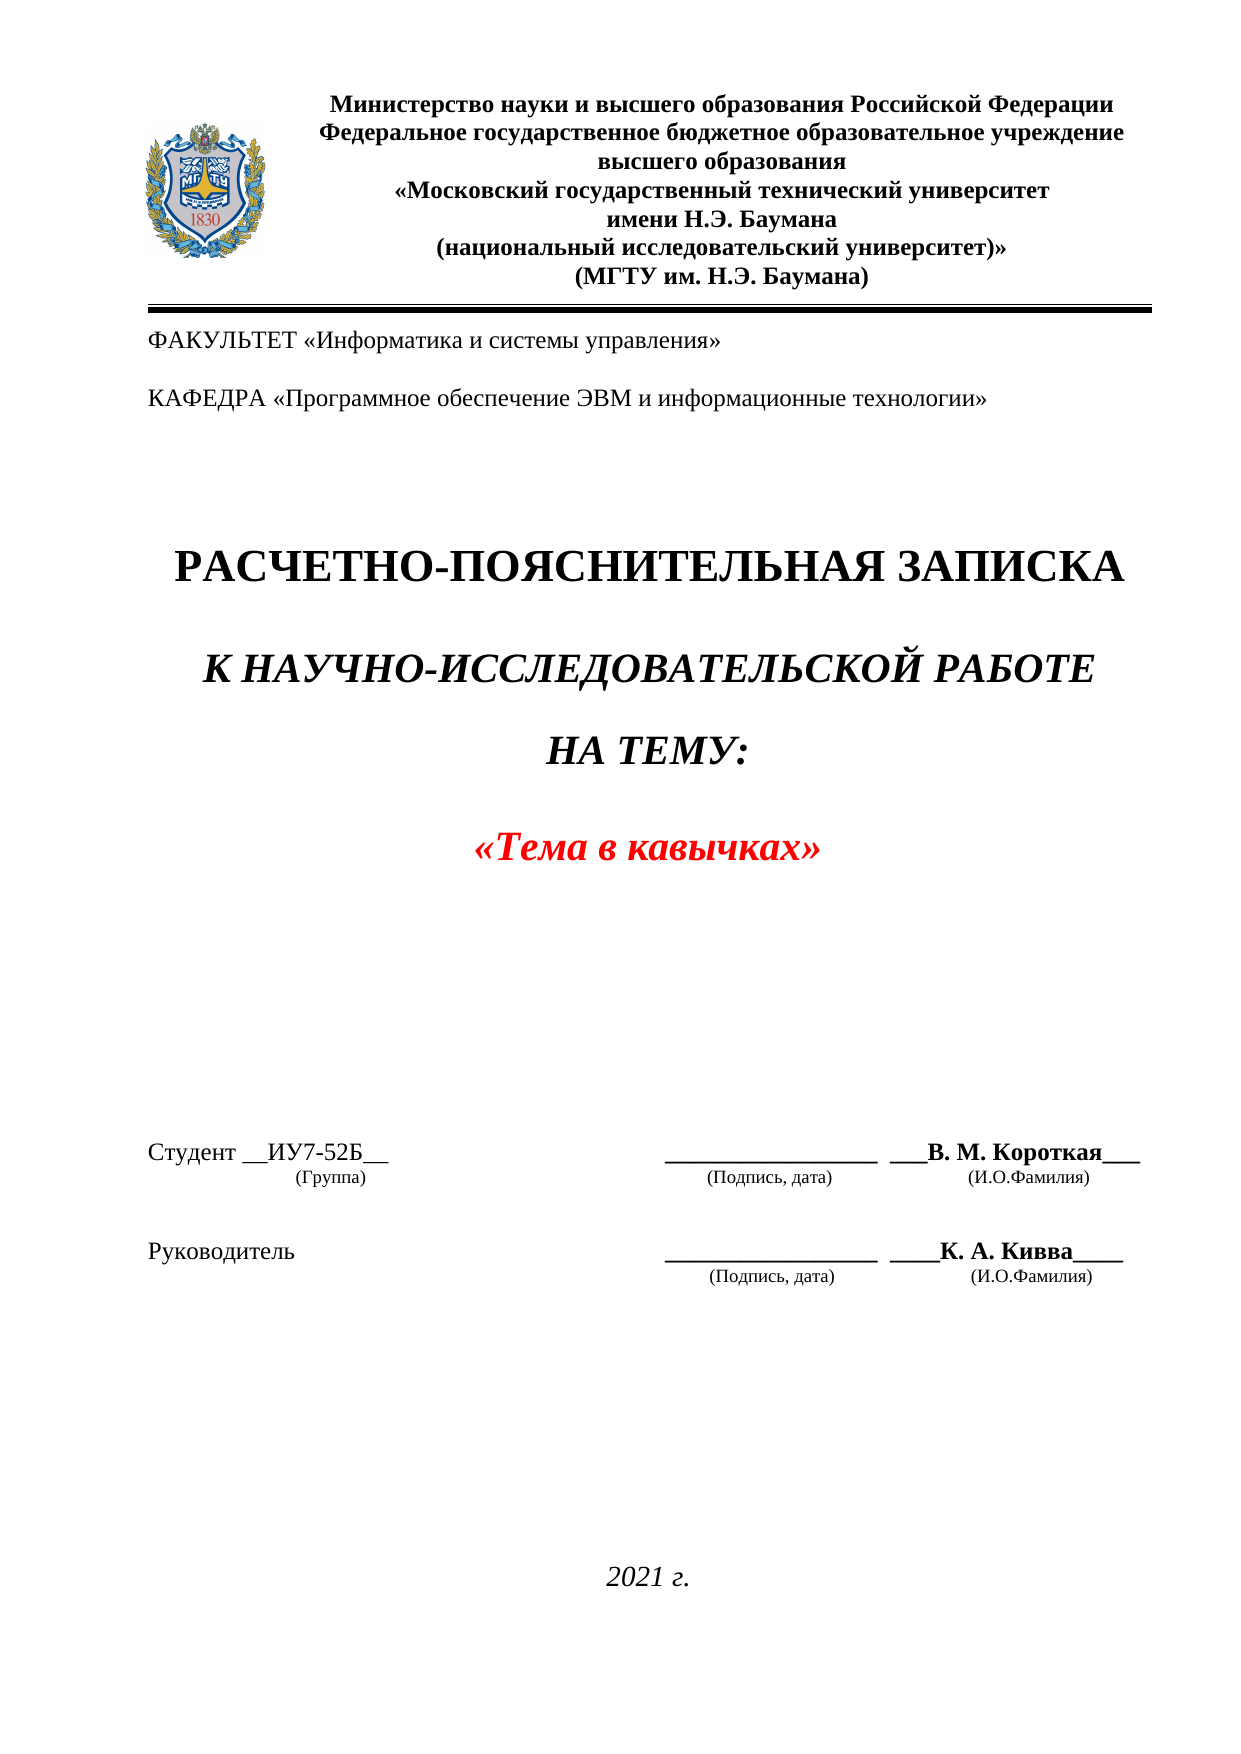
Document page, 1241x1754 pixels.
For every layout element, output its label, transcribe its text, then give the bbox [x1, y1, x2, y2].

text РАСЧЕТНО-ПОЯСНИТЕЛЬНАЯ ЗАПИСКА [148, 538, 1152, 591]
text НА ТЕМУ: [148, 725, 1152, 773]
text К НАУЧНО-ИССЛЕДОВАТЕЛЬСКОЙ РАБОТЕ [148, 644, 1152, 692]
text (Подпись, дата) (И.О.Фамилия) [148, 1265, 1093, 1286]
text КАФЕДРА «Программное обеспечение ЭВМ и информационные технологии» [148, 383, 1152, 412]
text Руководитель _________________ ____К. А. Кивва____ [148, 1236, 1152, 1265]
text Студент __ИУ7-52Б__ _________________ ___В. М. Короткая___ [148, 1137, 1152, 1166]
text 2021 г. [148, 1559, 1152, 1593]
table_header Министерство науки и высшего образования Российской Федерации Федеральное государственное бюджетное образовательное учреждение высшего образования «Московский государственный технический университет имени Н.Э. Баумана (национальный исследовательский университет)» (МГТУ им. Н.Э. Баумана) [281, 89, 1163, 290]
text «Тема в кавычках» [148, 821, 1152, 869]
picture [145, 123, 266, 259]
text ФАКУЛЬТЕТ «Информатика и системы управления» [148, 325, 1152, 354]
table_header [136, 89, 281, 290]
text (Группа) (Подпись, дата) (И.О.Фамилия) [222, 1166, 1093, 1188]
